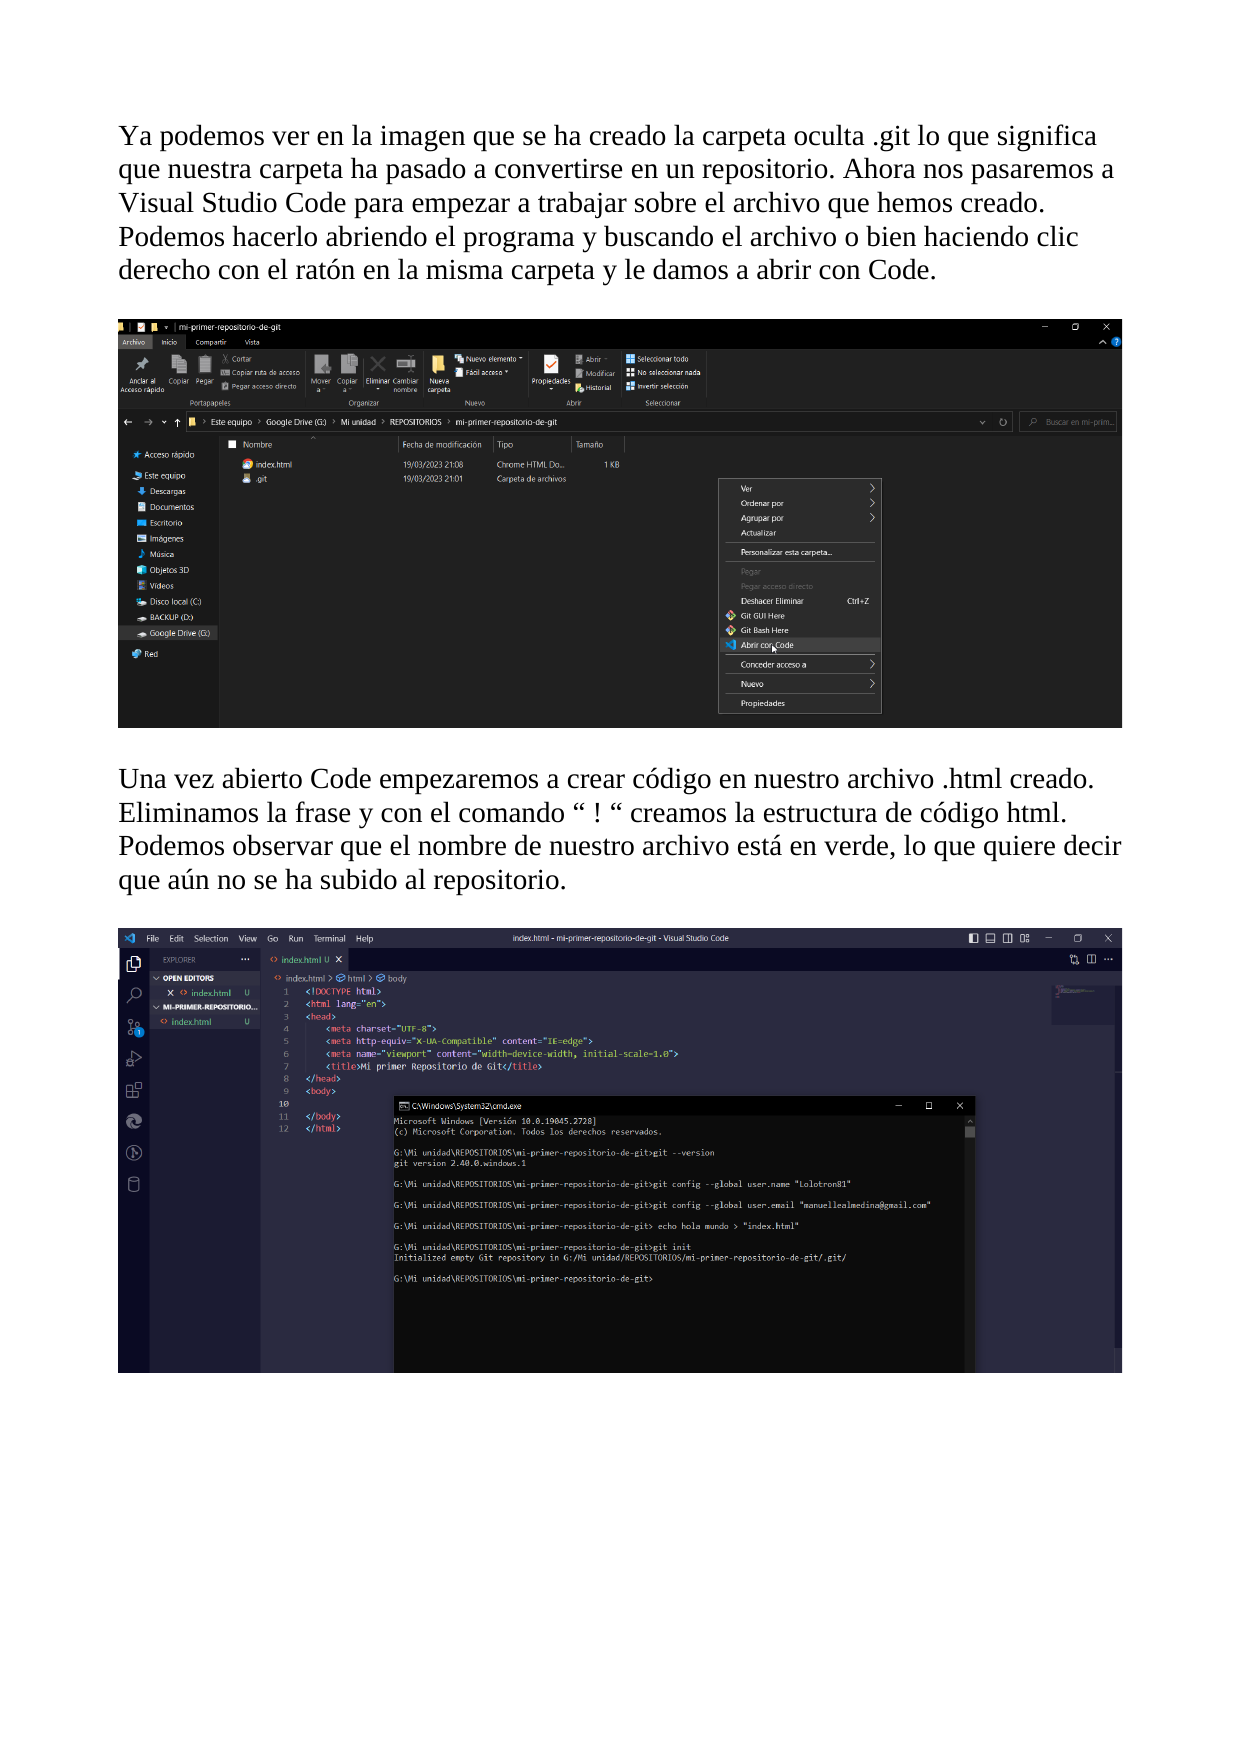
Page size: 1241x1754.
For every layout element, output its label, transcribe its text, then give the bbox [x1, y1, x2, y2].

text Podemos observar que el nombre de nuestro archivo está en verde, lo que quiere decir que aún no se ha subido al repositorio. [118, 828, 1122, 895]
text Eliminamos la frase y con el comando “ ! “ creamos la estructura de código html. [118, 795, 1122, 828]
picture [118, 928, 1123, 1373]
picture [118, 319, 1123, 728]
text Una vez abierto Code empezaremos a crear código en nuestro archivo .html creado. [118, 761, 1122, 795]
text Ya podemos ver en la imagen que se ha creado la carpeta oculta .git lo que significa que nuestra carpeta ha pasado a convertirse en un repositorio. Ahora nos pasaremos a Visual Studio Code para empezar a trabajar sobre el archivo que hemos creado. Podemos hacerlo abriendo el programa y buscando el archivo o bien haciendo clic derecho con el ratón en la misma carpeta y le damos a abrir con Code. [118, 118, 1122, 286]
